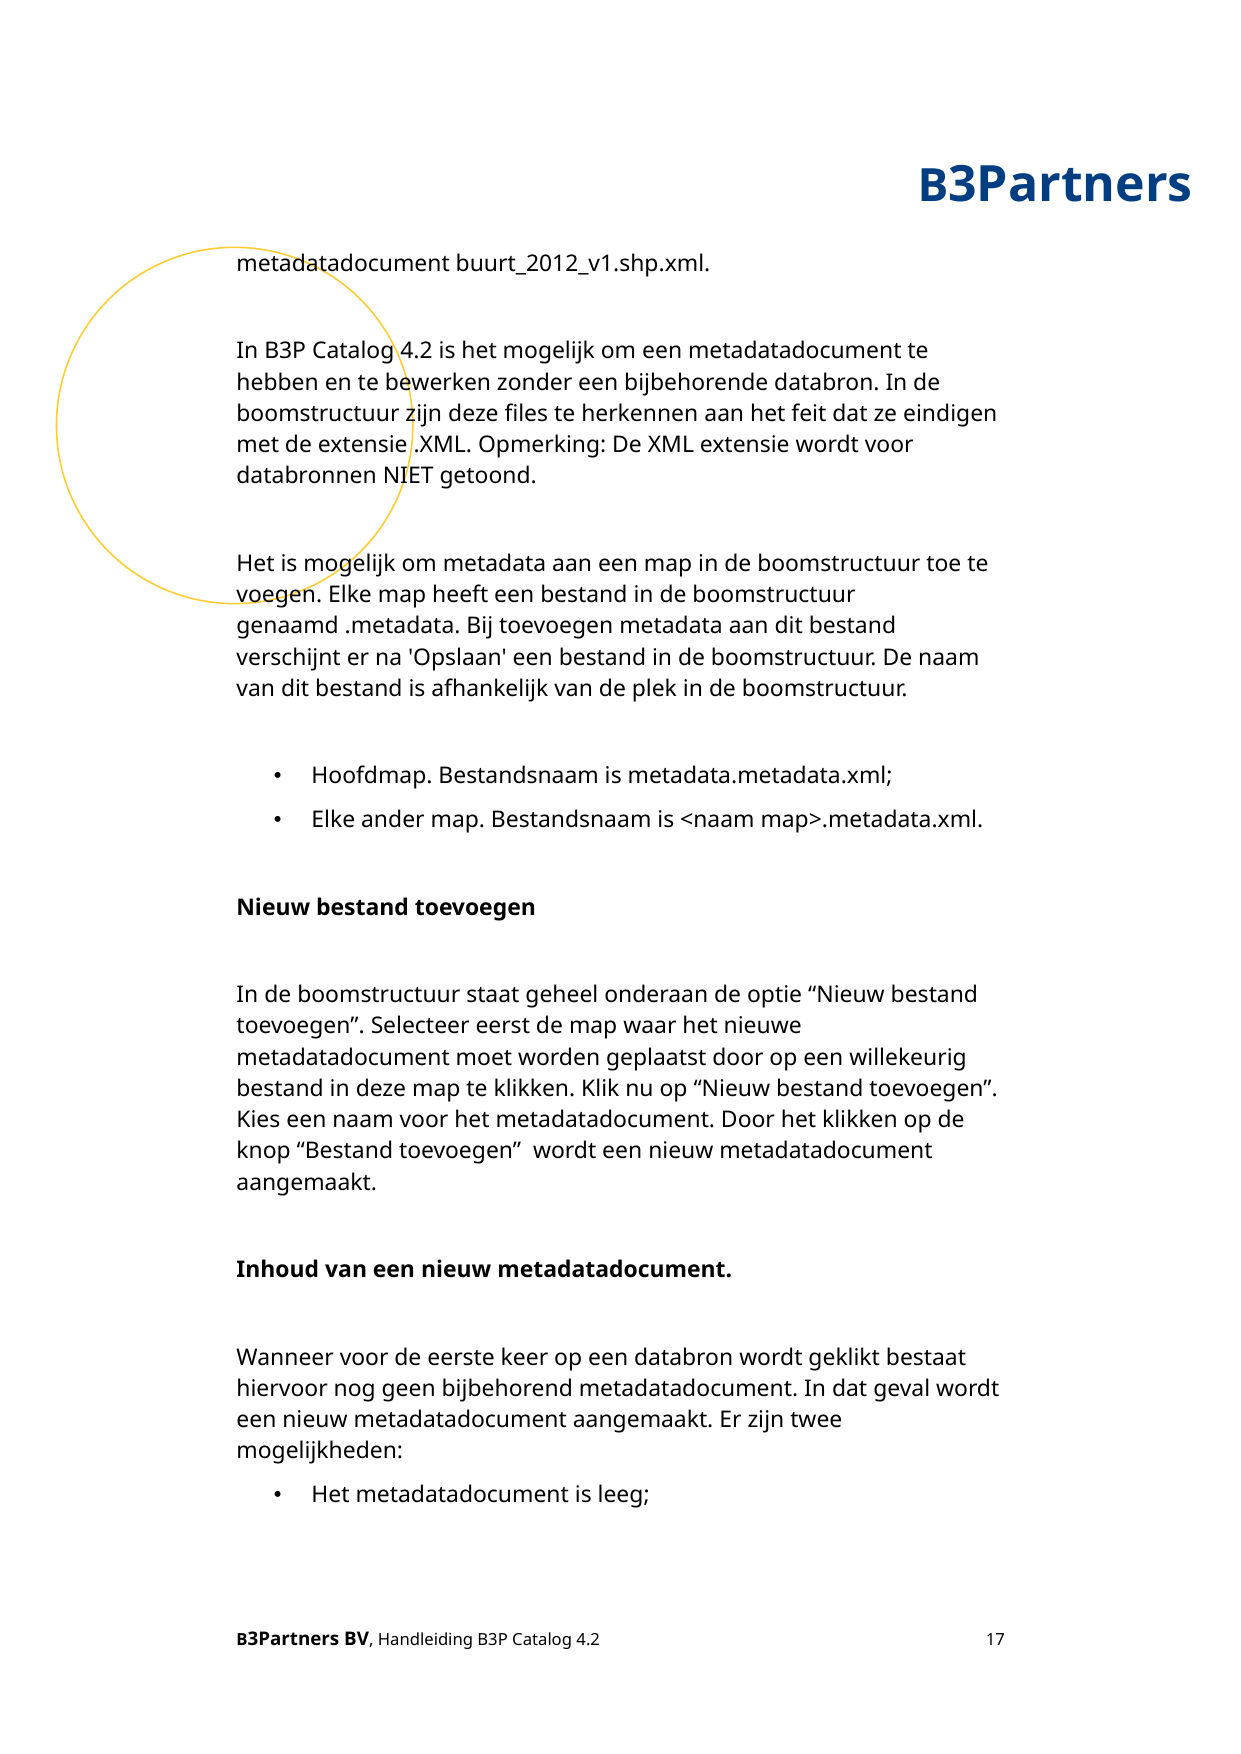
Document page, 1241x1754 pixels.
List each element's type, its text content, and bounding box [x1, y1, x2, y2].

text Wanneer voor de eerste keer op een databron wordt geklikt bestaat hiervoor nog geen bijbehorend metadatadocument. In dat geval wordt een nieuw metadatadocument aangemaakt. Er zijn twee mogelijkheden: [236, 1341, 1004, 1466]
text Een voorbeeld: Wanneer de databron, afkomstig van de server of lokale map, een shape-bestand is, wordt bij het opslaan ervan in dezelfde map een metadatadocument aangemaakt. Wanneer deze al bestaat wordt het bestand ververst. Als het shape bestand buurt_2012_v1.shp is, is de naam van het bijbehorende metadatadocument buurt_2012_v1.shp.xml. [258, 247, 1004, 278]
text Nieuw bestand toevoegen [236, 891, 1004, 922]
text Inhoud van een nieuw metadatadocument. [236, 1253, 1004, 1284]
list Hoofdmap. Bestandsnaam is metadata.metadata.xml; [274, 759, 1004, 791]
list Elke ander map. Bestandsnaam is <naam map>.metadata.xml. [274, 803, 1004, 834]
text In B3P Catalog 4.2 is het mogelijk om een metadatadocument te hebben en te bewerken zonder een bijbehorende databron. In de boomstructuur zijn deze files te herkennen aan het feit dat ze eindigen met de extensie .XML. Opmerking: De XML extensie wordt voor databronnen NIET getoond. [390, 334, 1004, 491]
list Het metadatadocument is leeg; [274, 1478, 1004, 1509]
text Het is mogelijk om metadata aan een map in de boomstructuur toe te voegen. Elke map heeft een bestand in de boomstructuur genaamd .metadata. Bij toevoegen metadata aan dit bestand verschijnt er na 'Opslaan' een bestand in de boomstructuur. De naam van dit bestand is afhankelijk van de plek in de boomstructuur. [236, 547, 1004, 703]
text In de boomstructuur staat geheel onderaan de optie “Nieuw bestand toevoegen”. Selecteer eerst de map waar het nieuwe metadatadocument moet worden geplaatst door op een willekeurig bestand in deze map te klikken. Klik nu op “Nieuw bestand toevoegen”. Kies een naam voor het metadatadocument. Door het klikken op de knop “Bestand toevoegen” wordt een nieuw metadatadocument aangemaakt. [236, 978, 1004, 1197]
